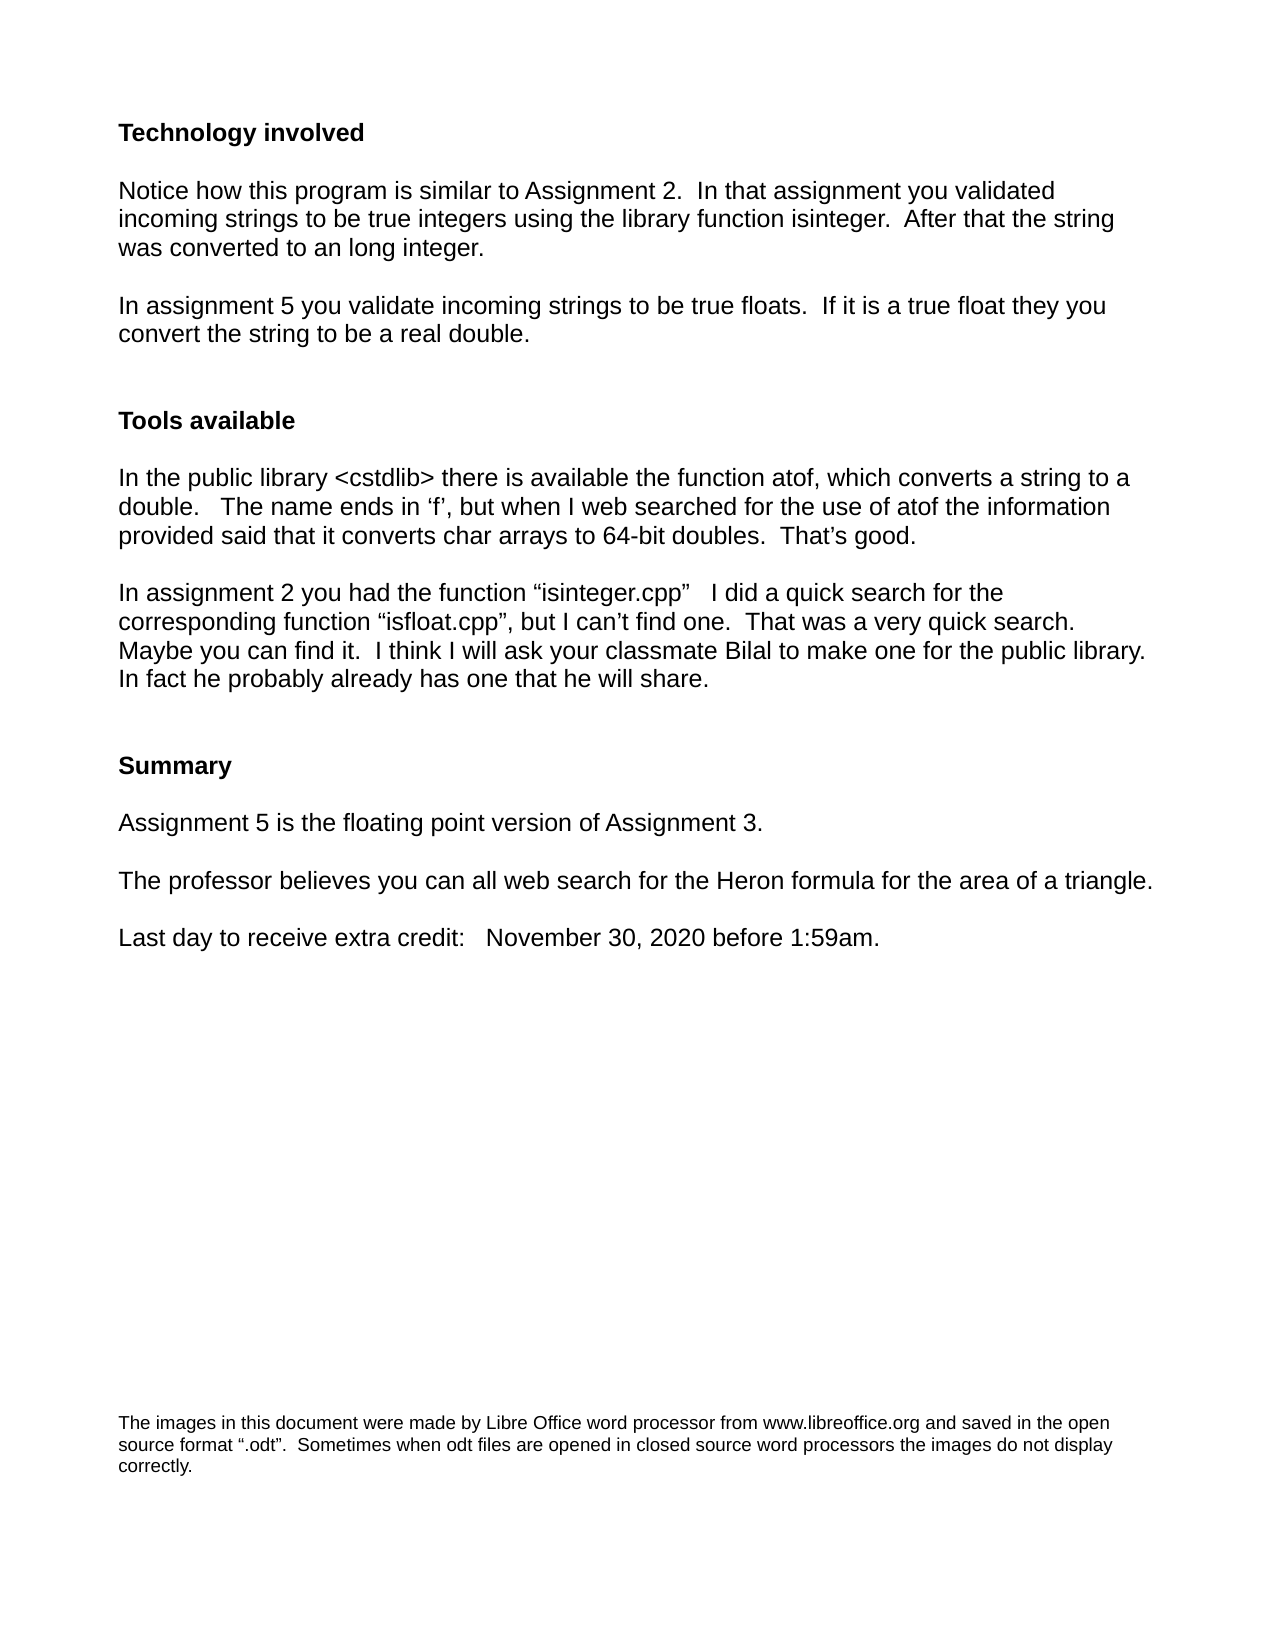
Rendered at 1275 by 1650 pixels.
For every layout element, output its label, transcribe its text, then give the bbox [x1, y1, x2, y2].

text Technology involved [118, 118, 1157, 147]
text In the public library <cstdlib> there is available the function atof, which converts a string to a double. The name ends in ‘f’, but when I web searched for the use of atof the information provided said that it converts char arrays to 64-bit doubles. That’s good. [118, 463, 1157, 549]
text Assignment 5 is the floating point version of Assignment 3. [118, 808, 1157, 837]
text The images in this document were made by Libre Office word processor from www.libreoffice.org and saved in the open source format “.odt”. Sometimes when odt files are opened in closed source word processors the images do not display correctly. [118, 1412, 1157, 1477]
text The professor believes you can all web search for the Heron formula for the area of a triangle. [118, 866, 1157, 894]
text Tools available [118, 406, 1157, 434]
text Notice how this program is similar to Assignment 2. In that assignment you validated incoming strings to be true integers using the library function isinteger. After that the string was converted to an long integer. [118, 176, 1157, 262]
text Summary [118, 751, 1157, 779]
text In assignment 5 you validate incoming strings to be true floats. If it is a true float they you convert the string to be a real double. [118, 291, 1157, 348]
text Last day to receive extra credit: November 30, 2020 before 1:59am. [118, 923, 1157, 952]
text In assignment 2 you had the function “isinteger.cpp” I did a quick search for the corresponding function “isfloat.cpp”, but I can’t find one. That was a very quick search. Maybe you can find it. I think I will ask your classmate Bilal to make one for the public library. In fact he probably already has one that he will share. [118, 578, 1157, 693]
